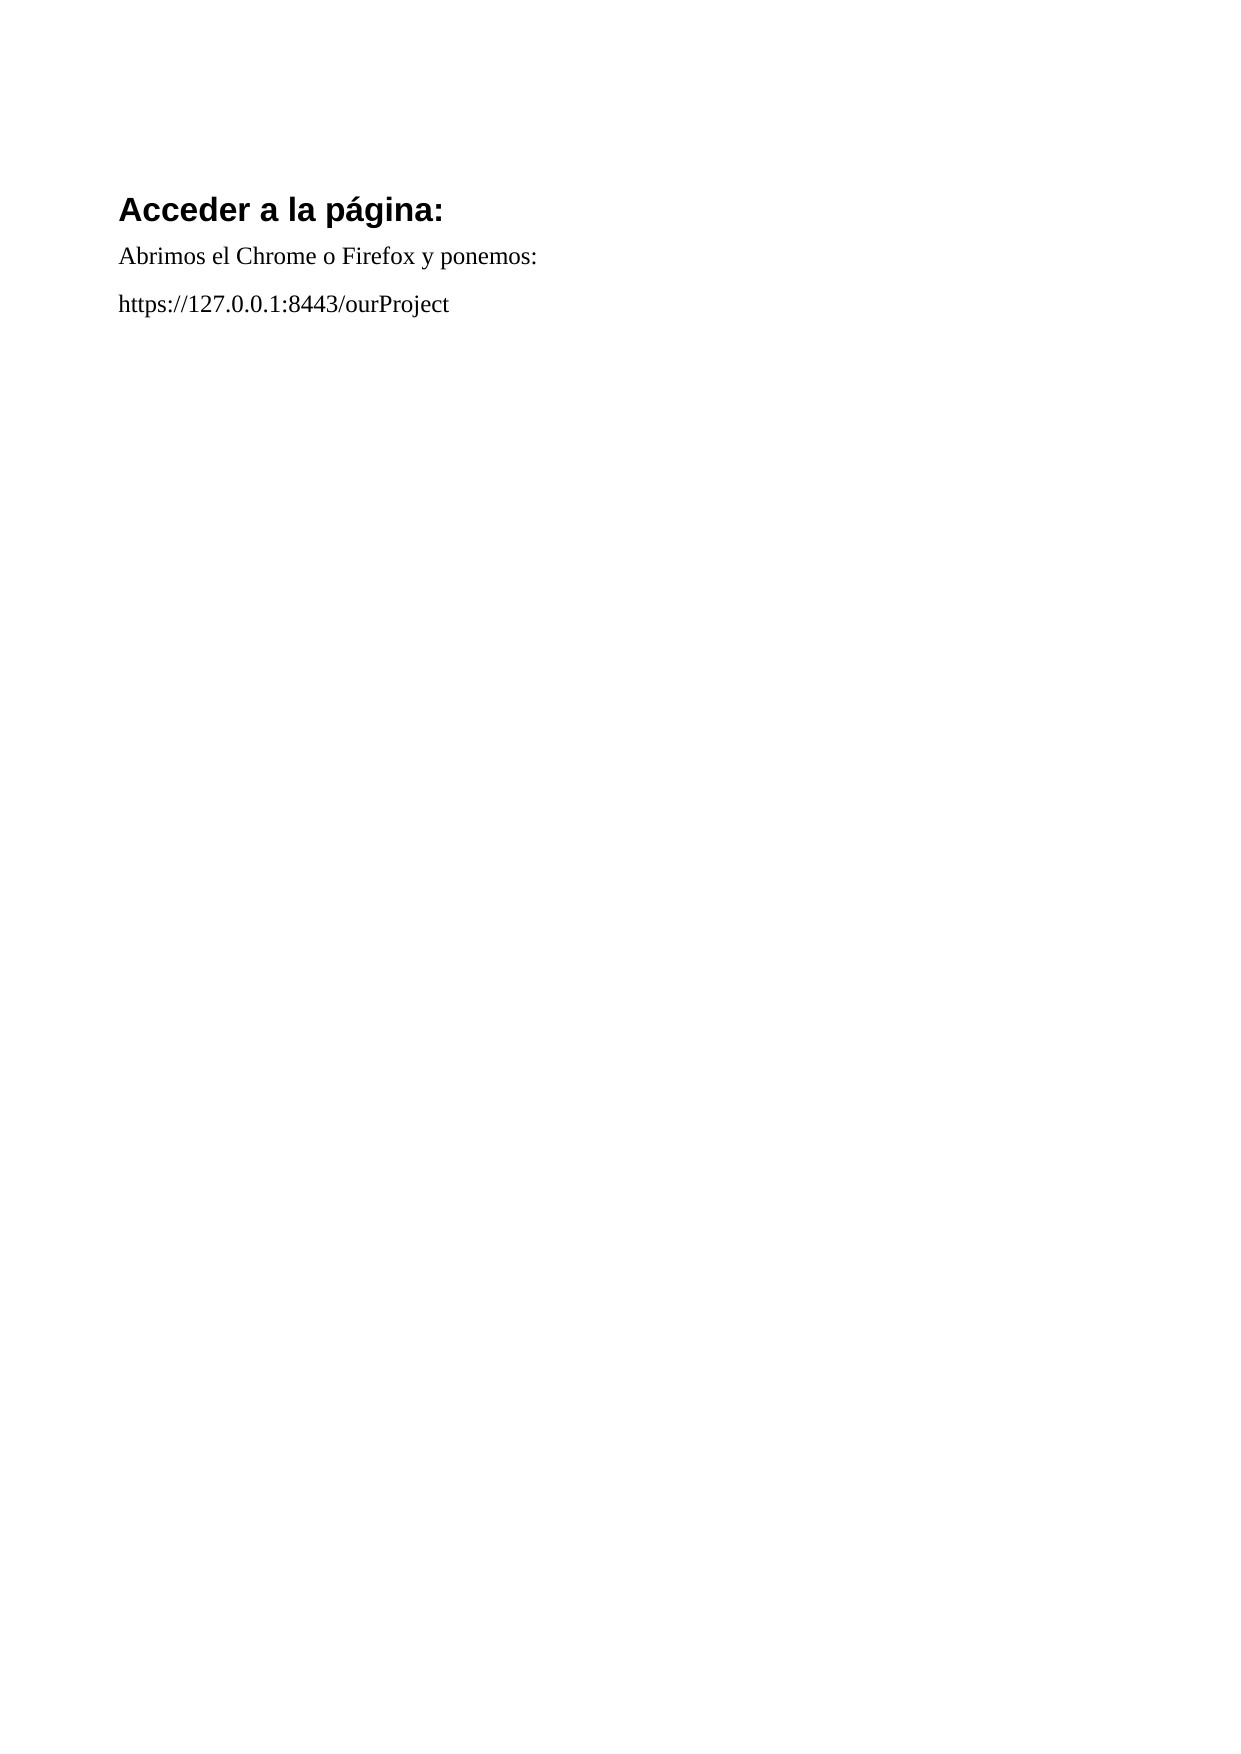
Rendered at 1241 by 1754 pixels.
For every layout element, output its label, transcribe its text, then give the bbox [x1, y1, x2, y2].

text https://127.0.0.1:8443/ourProject [118, 289, 1122, 318]
subtitle Acceder a la página: [118, 190, 1122, 229]
text Abrimos el Chrome o Firefox y ponemos: [118, 241, 1122, 270]
